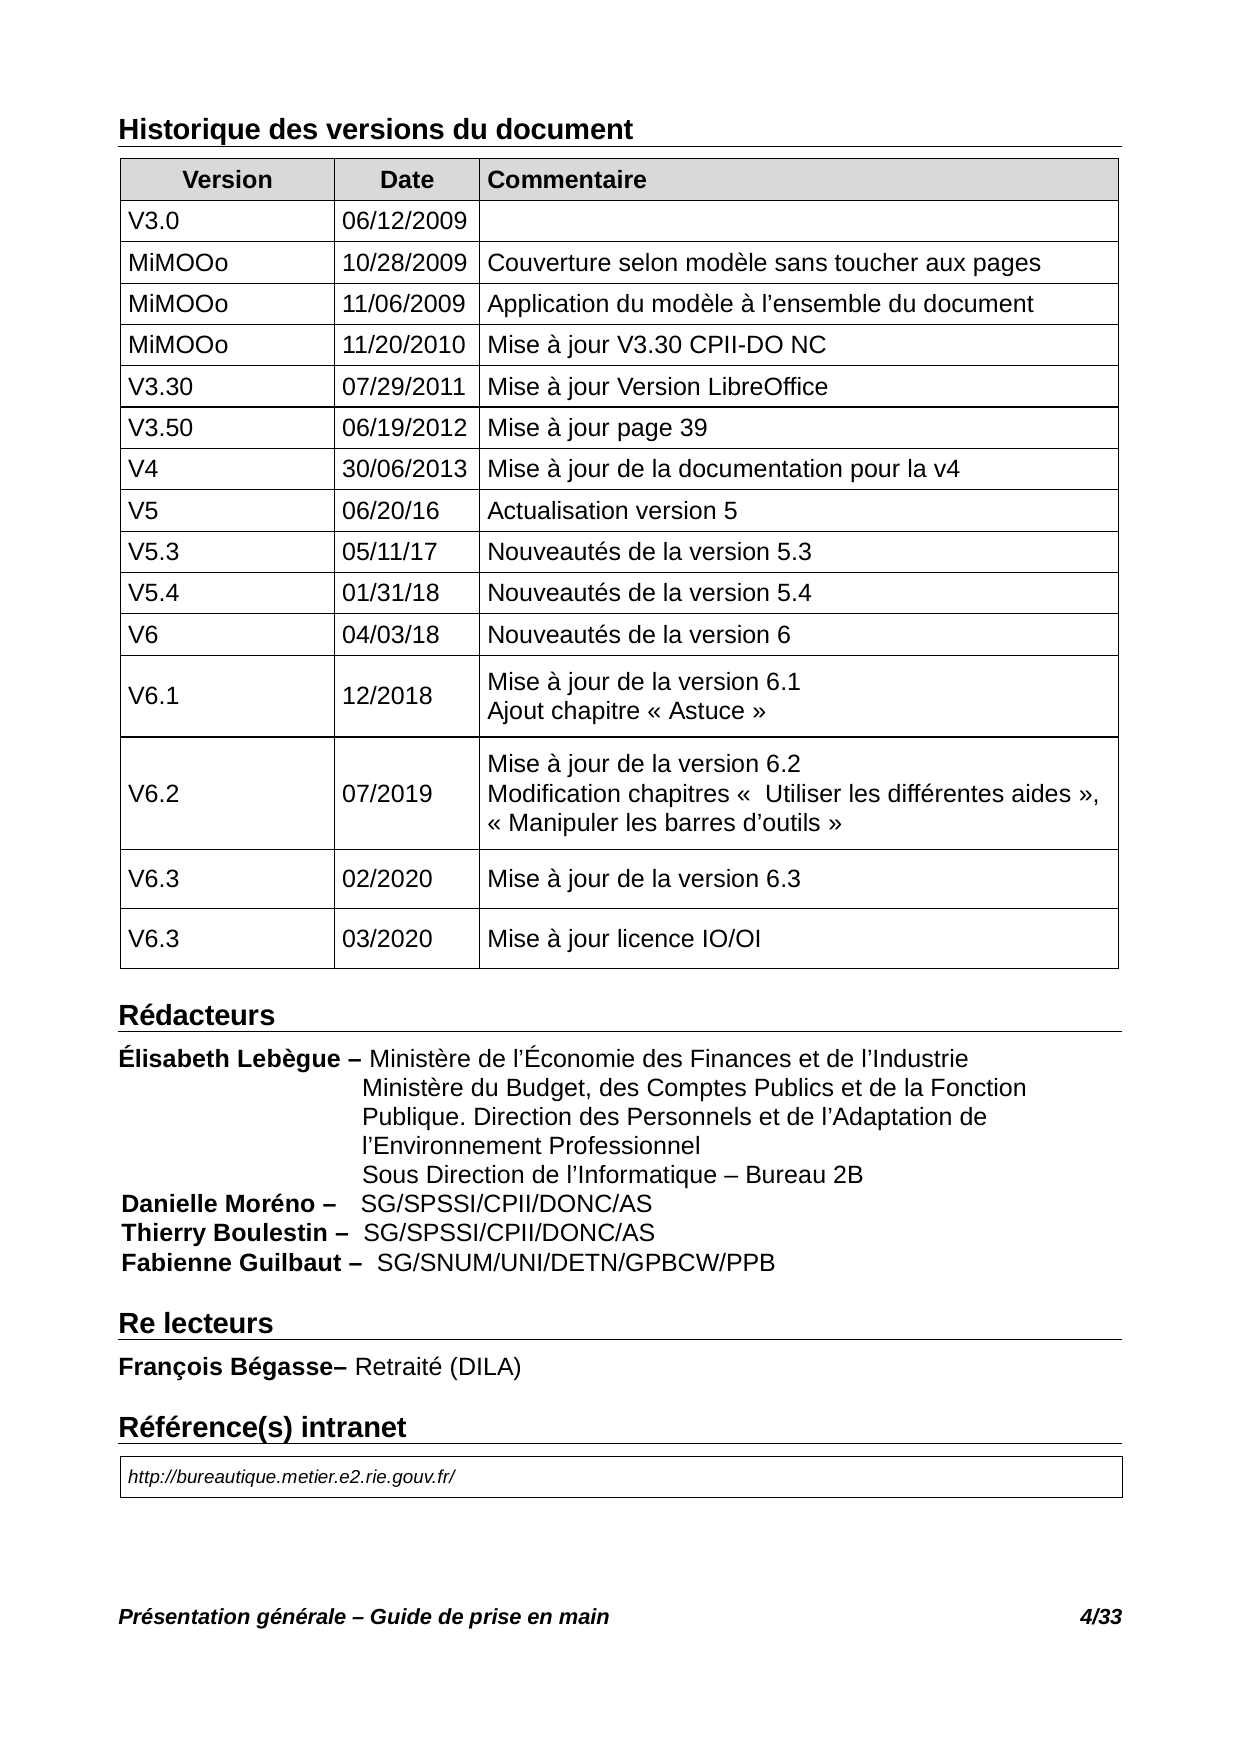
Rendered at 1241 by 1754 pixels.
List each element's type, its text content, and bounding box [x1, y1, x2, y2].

text Sous Direction de l’Informatique – Bureau 2B [362, 1160, 1122, 1189]
table_cell V3.50 [121, 408, 334, 448]
table_cell MiMOOo [121, 325, 334, 365]
table_cell V6 [121, 614, 334, 654]
table_cell 03/2020 [335, 909, 479, 968]
text Danielle Moréno – SG/SPSSI/CPII/DONC/AS [121, 1189, 1122, 1218]
table_header Commentaire [480, 159, 1118, 200]
table_cell V6.1 [121, 656, 334, 736]
table_cell Mise à jour licence IO/OI [480, 909, 1118, 968]
table_cell 31/01/18 [335, 573, 479, 613]
table_cell V5 [121, 490, 334, 531]
table_cell 29/07/2011 [335, 366, 479, 406]
table_cell MiMOOo [121, 284, 334, 324]
text Historique des versions du document [118, 112, 1122, 146]
table_cell 03/04/18 [335, 614, 479, 654]
table_cell Actualisation version 5 [480, 490, 1118, 531]
table_cell Nouveautés de la version 5.4 [480, 573, 1118, 613]
table_cell 20/06/16 [335, 490, 479, 531]
table_cell V5.3 [121, 532, 334, 572]
table_cell 11/05/17 [335, 532, 479, 572]
table_cell V3.0 [121, 201, 334, 241]
table_cell 28/10/2009 [335, 242, 479, 282]
table_cell 20/11/2010 [335, 325, 479, 365]
table_cell Mise à jour de la version 6.2 Modification chapitres « Utiliser les différentes aides », « Manipuler les barres d’outils » [480, 738, 1118, 849]
table_cell 30/06/2013 [335, 449, 479, 489]
text Thierry Boulestin – SG/SPSSI/CPII/DONC/AS [121, 1218, 1122, 1247]
table_cell 12/2018 [335, 656, 479, 736]
table_cell V5.4 [121, 573, 334, 613]
table_cell Mise à jour V3.30 CPII-DO NC [480, 325, 1118, 365]
table_cell Mise à jour page 39 [480, 408, 1118, 448]
table_cell Couverture selon modèle sans toucher aux pages [480, 242, 1118, 282]
table_cell V6.3 [121, 850, 334, 908]
table_cell Nouveautés de la version 5.3 [480, 532, 1118, 572]
table_cell Mise à jour de la version 6.3 [480, 850, 1118, 908]
table_cell 19/06/2012 [335, 408, 479, 448]
table_cell 06/11/2009 [335, 284, 479, 324]
table_cell V4 [121, 449, 334, 489]
table_header Version [121, 159, 334, 200]
table_cell V6.2 [121, 738, 334, 849]
text Fabienne Guilbaut – SG/SNUM/UNI/DETN/GPBCW/PPB [121, 1247, 1122, 1276]
text François Bégasse– Retraité (DILA) [118, 1352, 1122, 1381]
table_cell [480, 201, 1118, 241]
text Ministère du Budget, des Comptes Publics et de la Fonction Publique. Direction des Personnels et de l’Adaptation de l’Environnement Professionnel [362, 1073, 1122, 1160]
table_cell Application du modèle à l’ensemble du document [480, 284, 1118, 324]
table_cell Mise à jour de la version 6.1 Ajout chapitre « Astuce » [480, 656, 1118, 736]
text Élisabeth Lebègue – Ministère de l’Économie des Finances et de l’Industrie [118, 1044, 1122, 1073]
table_cell V6.3 [121, 909, 334, 968]
text Référence(s) intranet [118, 1410, 1122, 1443]
text Re lecteurs [118, 1306, 1122, 1339]
table_cell Nouveautés de la version 6 [480, 614, 1118, 654]
table_header http://bureautique.metier.e2.rie.gouv.fr/ [121, 1457, 1122, 1497]
table_header Date [335, 159, 479, 200]
table_cell MiMOOo [121, 242, 334, 282]
table_cell Mise à jour Version LibreOffice [480, 366, 1118, 406]
table_cell 12/06/2009 [335, 201, 479, 241]
table_cell 02/2020 [335, 850, 479, 908]
table_cell V3.30 [121, 366, 334, 406]
table_cell 07/2019 [335, 738, 479, 849]
table_cell Mise à jour de la documentation pour la v4 [480, 449, 1118, 489]
text Rédacteurs [118, 998, 1122, 1031]
